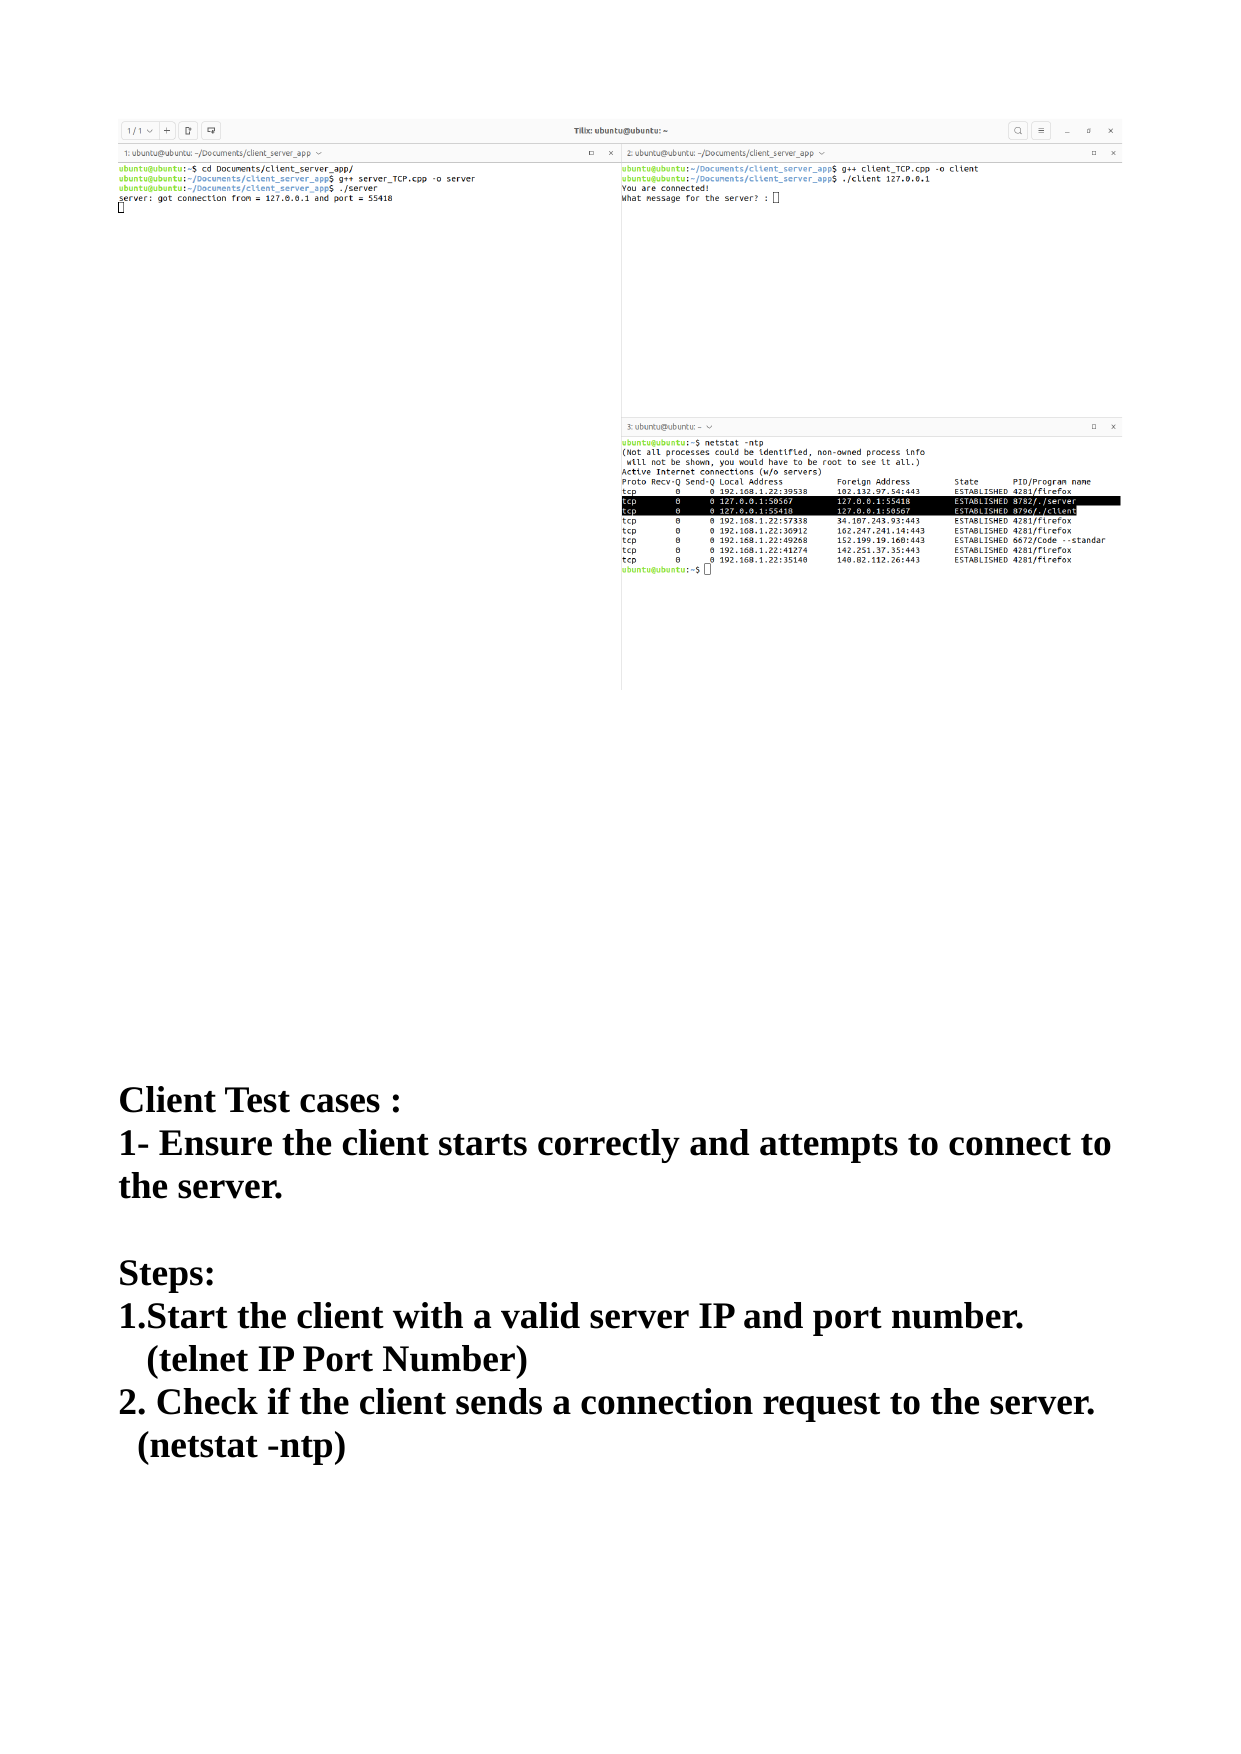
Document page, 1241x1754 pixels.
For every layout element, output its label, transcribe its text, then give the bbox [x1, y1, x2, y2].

text 2. Check if the client sends a connection request to the server. [118, 1379, 1122, 1423]
text 1.Start the client with a valid server IP and port number. [118, 1293, 1122, 1336]
text (telnet IP Port Number) [118, 1336, 1122, 1379]
text (netstat -ntp) [118, 1423, 1122, 1466]
text Steps: [118, 1250, 1122, 1293]
picture [118, 118, 1123, 690]
text Client Test cases : [118, 1078, 1122, 1121]
text 1- Ensure the client starts correctly and attempts to connect to the server. [118, 1121, 1122, 1207]
